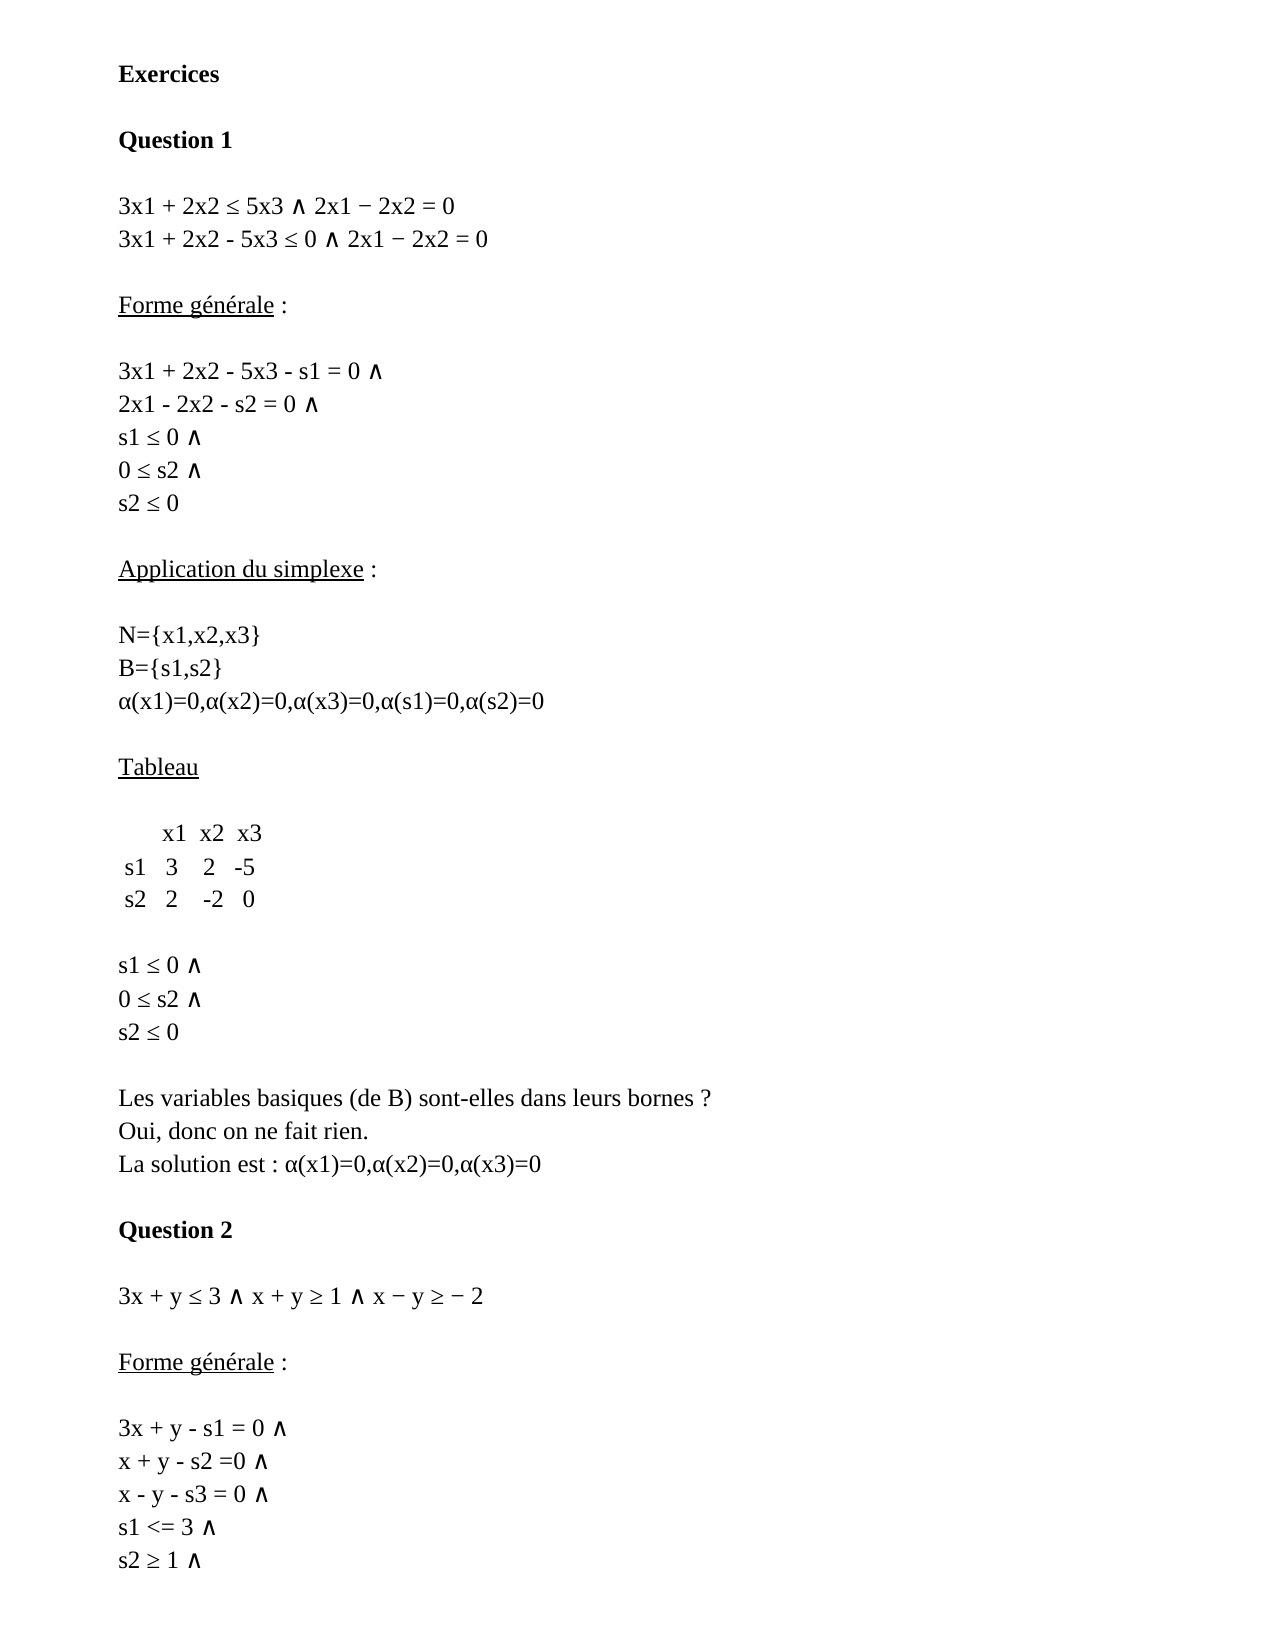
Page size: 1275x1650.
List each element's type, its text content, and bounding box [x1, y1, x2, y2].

text Exercices Question 1 3x1 + 2x2 ≤ 5x3 ∧ 2x1 − 2x2 = 0 3x1 + 2x2 - 5x3 ≤ 0 ∧ 2x1 − 2x2 = 0 Forme générale : 3x1 + 2x2 - 5x3 - s1 = 0 ∧ 2x1 - 2x2 - s2 = 0 ∧ s1 ≤ 0 ∧ 0 ≤ s2 ∧ s2 ≤ 0 Application du simplexe : N={x1,x2,x3} B={s1,s2} α(x1)=0,α(x2)=0,α(x3)=0,α(s1)=0,α(s2)=0 Tableau x1 x2 x3 s1 3 2 -5 s2 2 -2 0 s1 ≤ 0 ∧ 0 ≤ s2 ∧ s2 ≤ 0 Les variables basiques (de B) sont-elles dans leurs bornes ? Oui, donc on ne fait rien. La solution est : α(x1)=0,α(x2)=0,α(x3)=0 Question 2 3x + y ≤ 3 ∧ x + y ≥ 1 ∧ x − y ≥ − 2 Forme générale : 3x + y - s1 = 0 ∧ x + y - s2 =0 ∧ x - y - s3 = 0 ∧ s1 <= 3 ∧ s2 ≥ 1 ∧ [118, 59, 1216, 1574]
